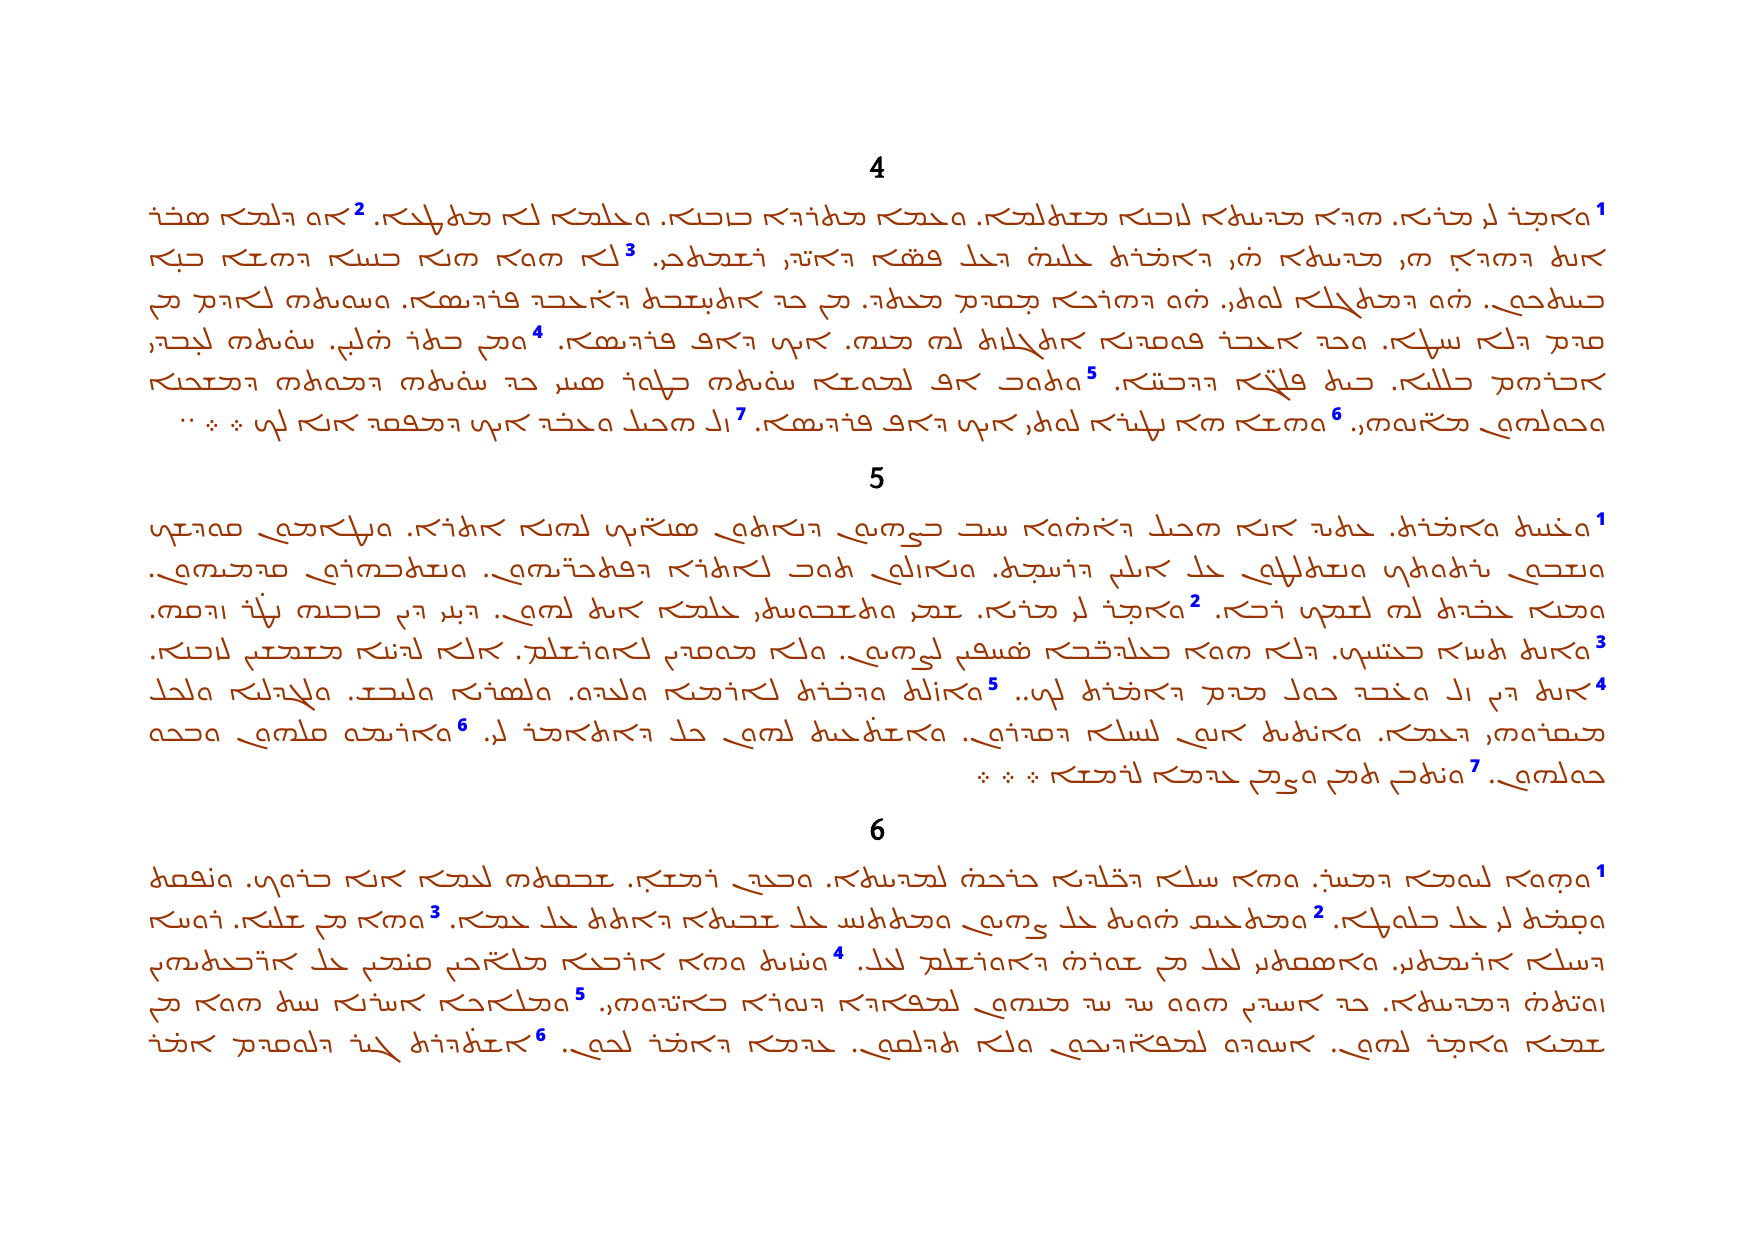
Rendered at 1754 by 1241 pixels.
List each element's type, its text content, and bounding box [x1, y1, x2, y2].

text 1 ܘܥ̇ܢܝܬ ܘܐܡ̇ܪܬ. ܥܬܝܕ ܐܢܐ ܗܟܝܠ ܕܐ̇ܗ̇ܘܐ ܚܝܒ ܒܨܗܝܘܢ ܕܢܐܬܘܢ ܣܢܐ̈ܝܟ ܠܗܢܐ ܐܬܪܐ. ܘܢܛܐܡܘܢ ܩܘܕܫܟ ܘܢܫܒܘܢ ܝܪܬܘܬܟ ܘܢܫܬܠܛܘܢ ܥܠ ܐܝܠܝܢ ܕܪܚܡ̣ܬ. ܘܢܐܙܠܘܢ ܬܘܒ ܠܐܬܪܐ ܕܦܬܟܖ̈ܝܗܘܢ. ܘܢܫܬܒܗܪܘܢ ܩܕܡܝܗܘܢ. ܘܡܢܐ ܥܒ̇ܕܬ ܠܗ ܠܫܡܟ ܪܒܐ. 2 ܘܐܡ̣ܪ ܠܝ ܡܪܝܐ. ܫܡܝ ܘܬܫܒܘܚܬܝ ܥܠܡܐ ܐܝܬ ܠܗܘܢ. ܕܝ̣ܢܝ ܕܝܢ ܒܙܒܢܗ ܢܛ̇ܪ ܙܕܩܗ. 3 ܘܐܢܬ ܬܚܙܐ ܒܥܝ̈ܢܝܟ. ܕܠܐ ܗܘܐ ܒܥܠܕܒ̈ܒܐ ܣ̇ܚܦܝܢ ܠܨܗܝܘܢ. ܘܠܐ ܡܘܩܕܝܢ ܠܐܘܪܫܠܡ. ܐܠܐ ܠܕܝ̇ܢܐ ܡܫܡܫܝܢ ܠܙܒܢܐ. 4 ܐܢܬ ܕܝܢ ܙܠ ܘܥ̇ܒܕ ܟܘܠ ܡܕܡ ܕܐܡ̇ܪܬ ܠܟ.. 5 ܘܐܙ̇ܠܬ ܘܕܒ̇ܪܬ ܠܐܪܡܝܐ ܘܠܥܕܘ. ܘܠܣܪܝܐ ܘܠܝܒܫ. ܘܠܓܕܠܝܐ ܘܠܟܠ ܡܝܩܪܘܗܝ ܕܥܡܐ. ܘܐܝ̇ܬܝܬ ܐܢܘܢ ܠܢܚܠܐ ܕܩܕܪܘܢ. ܘܐܫܬ̇ܥܝܬ ܠܗܘܢ ܟܠ ܕܐܬܐܡܪ ܠܝ. 6 ܘܐܪܝܡܘ ܩܠܗܘܢ ܘܒܟܘ ܟܘܠܗܘܢ. 7 ܘܝ̇ܬܒܢ ܬܡܢ ܘܨܡܢ ܥܕܡܐ ܠܪܡܫܐ ܀ ܀ ܀ [148, 509, 1606, 797]
text 5 [148, 458, 1606, 497]
text 6 [148, 810, 1606, 848]
text 1 ܘܗ̣ܘܐ ܠܝܘܡܐ ܕܡܚܪ̣. ܘܗܐ ܚܝܠܐ ܕܟ̈ܠܕܝܐ ܟܪܟܗ̇ ܠܡܕܝܢܬܐ. ܘܒܥܕܢ ܪܡܫܐ̣. ܫܒܩܬܗ ܠܥܡܐ ܐܢܐ ܒܪܘܟ. ܘܢ̇ܦܩܬ ܘܩ̣ܡ̇ܬ ܠܝ ܥܠ ܒܠܘܛܐ. 2 ܘܡܬܥܝܩ ܗ̇ܘܝܬ ܥܠ ܨܗܝܘܢ ܘܡܬܬܢܚ ܥܠ ܫܒܝܬܐ ܕܐܬܬ ܥܠ ܥܡܐ. 3 ܘܗܐ ܡܢ ܫܠܝܐ. ܪܘܚܐ ܕܚܝܠܐ ܐܪܝܡܬܢܝ. ܘܐܣܩܬܢܝ ܠܥܠ ܡܢ ܫܘܪܗ̇ ܕܐܘܪܫܠܡ ܠܥܠ. 4 ܘܚ̇ܙܝܬ ܘܗܐ ܐܪܒܥܐ ܡܠܐ̈ܟܝܢ ܩܝ̇ܡܝܢ ܥܠ ܐܖ̈ܒܥܬܝܗܝܢ ܙܘܝ̈ܬܗ̇ ܕܡܕܝܢܬܐ. ܟܕ ܐܚܝܕܝܢ ܗܘܘ ܚܕ ܚܕ ܡܢܗܘܢ ܠܡܦܐܕܐ ܕܢܘܪܐ ܒܐܝ̈ܕܘܗܝ. 5 ܘܡܠܐܟܐ ܐܚܪܢܐ ܢܚܬ ܗܘܐ ܡܢ ܫܡܝܐ ܘܐܡ̣ܪ ܠܗܘܢ. ܐܚܘܕܘ ܠܡܦܐ̈ܕܝܟܘܢ ܘܠܐ ܬܕܠܩܘܢ. ܥܕܡܐ ܕܐܡ̇ܪ ܠܟܘܢ. 6 ܐܫܬ̇ܕܪܬ ܓܝܪ ܕܠܘܩܕܡ ܐܡ̇ܪ ܠܐܪܥܐ ܡܠܬܐ. ܘܐܣ̇ܝܡ ܠܘܬܗ̇ ܡܕܡ ܕܦܩܕ̇ܢܝ ܡܪܝܐ ܡܪܝܡܐ. 7 ܘܚܙ̇ܝܬܗ ܕܢܚ̣ܬ ܠܒܝܬ ܩܕܘܫ ܩܘܕ̈ܫܐ. ܘܢܣ̣ܒ ܡܢ ܬܡܢ ܐ̈ܦܝ ܬܪܥܐ̣. ܘܐܦܘܕܐ ܩܕܝܫܐ. ܘܚܘܣܝܐ. ܘܬܖ̈ܬܝܢ ܠܘܚ̈ܐ. ܘܠܒܘܫܐ ܩܕܝܫܐ ܕܟܗ̈ܢܐ. ܘܦܝܪܡܐ. ܘܐܪܒܥܝܢ ܘܬܡ̈ܢܐ ܟܐ̈ܦܝܢ ܡܝܩܖ̈ܢ. ܗܠܝܢ ܕܠܒ̇ܫ ܗܘܐ ܟܗܢܐ ܘܟܘܠܗܘܢ ܡܐ̈ܢܝ ܩܘܕܫܐ ܕܡܫܟܢܐ. 8 ܘܐܡ̣ܪ ܠܐܪܥܐ ܒܩܠܐ ܪܡ̇ܐ. ܐܪܥܐ ܐܪܥܐ̣. ܐܪܥܐ ܫܡ̣ܥ ܦܬܓܡܗ ܕܐܠܗܐ ܚܝܠܬܢܐ. ܘܩܒ̇ܠ ܗܠܝܢ ܕܡܓܥܠ ܐܢܐ ܠܟܝ. ܘܢܛ̇ܪ ܐܢܘܢ ܥܕܡܐ ܠܙ̈ܒܢܐ ܐܚܖ̈ܝܐ ܕܡܐ ܕܐܬܦ̣ܩܕܬ ܬܬܠܝܢ ܐܢܘܢ. ܕܠܐ ܢܫܬܠܛܘܢ ܒܗܘܢ̣ ܢܘܟܖ̈ܝܐ. 9 ܡܛܠ ܕܡ̣ܛܐ ܠܗ ܙܒܢܐ ܕܬܫܬܠܡ ܠܙܒܢܐ ܘܐܘܪܫܠܡ. ܥܕܡܐ ܕܢܬܐܡܪ ܕܬܘܒ ܬܗܦܘܟ ܬܬܩܢ ܠܥܠܡ. 10 ܘܦܬ̤ܚܬ ܐܪܥܐ ܦܘܡܗ̣̇. ܘܒܠ̤ܥܬ ܐܢܘܢ. ܀ [148, 861, 1606, 1066]
text 1 ܘܐܡ̣ܪ ܠܝ ܡܪܝܐ. ܗܕܐ ܡܕܝܢܬܐ ܠܙܒܢܐ ܡܫܬܠܡܐ. ܘܥܡܐ ܡܬܪܕܐ ܒܙܒܢܐ. ܘܥܠܡܐ ܠܐ ܡܬܛܥܐ. 2 ܐܘ ܕܠܡܐ ܣܒ̇ܪ ܐܢܬ ܕܗܕܐ̣ ܗܝ ܡܕܝܢܬܐ ܗ̇ܝ ܕܐܡ̇ܪܬ ܥܠܝܗ̇ ܕܥܠ ܦܣ̈ܐ ܕܐܝ̈ܕܝ ܪܫܡܬܟܝ. 3 ܠܐ ܗܘܐ ܗܢܐ ܒܢܝܢܐ ܕܗܫܐ ܒܢ̣ܐ ܒܝܢܬܟܘܢ. ܗ̇ܘ ܕܡܬܓܠܐ ܠܘܬܝ. ܗ̇ܘ ܕܗܪܟܐ ܡ̣ܩܕܡ ܡܥܬܕ. ܡܢ ܟܕ ܐܬܚ̣ܫܒܬ ܕܐ̇ܥܒܕ ܦܪܕܝܣܐ. ܘܚܘܝܬܗ ܠܐܕܡ ܡܢ ܩܕܡ ܕܠܐ ܢܚܛܐ. ܘܟܕ ܐܥܒܪ ܦܘܩܕܢܐ ܐܬܓܠܙܬ ܠܗ ܡܢܗ. ܐܝܟ ܕܐܦ ܦܪܕܝܣܐ. 4 ܘܡܢ ܒܬܪ ܗ̇ܠܝ̣ܢ. ܚܘ̇ܝܬܗ ܠܥ̣ܒܕܝ ܐܒܪܗܡ ܒܠܠܝܐ. ܒܝܬ ܦܠܓ̈ܐ ܕܕܒܚ̈ܐ. 5 ܘܬܘܒ ܐܦ ܠܡܘܫܐ ܚܘ̇ܝܬܗ ܒܛܘܪ ܣܝܢܝ ܟܕ ܚܘ̇ܝܬܗ ܕܡܘܬܗ ܕܡܫܟܢܐ ܘܟܘܠܗܘܢ ܡܐ̈ܢܘܗܝ. 6 ܘܗܫܐ ܗܐ ܢܛܝܪܐ ܠܘܬܝ ܐܝܟ ܕܐܦ ܦܪܕܝܣܐ. 7 ܙܠ ܗܟܝܠ ܘܥܒ̇ܕ ܐܝܟ ܕܡܦܩܕ ܐܢܐ ܠܟ ܀ ܀ ܁܁ [148, 199, 1606, 446]
text 4 [148, 148, 1606, 186]
